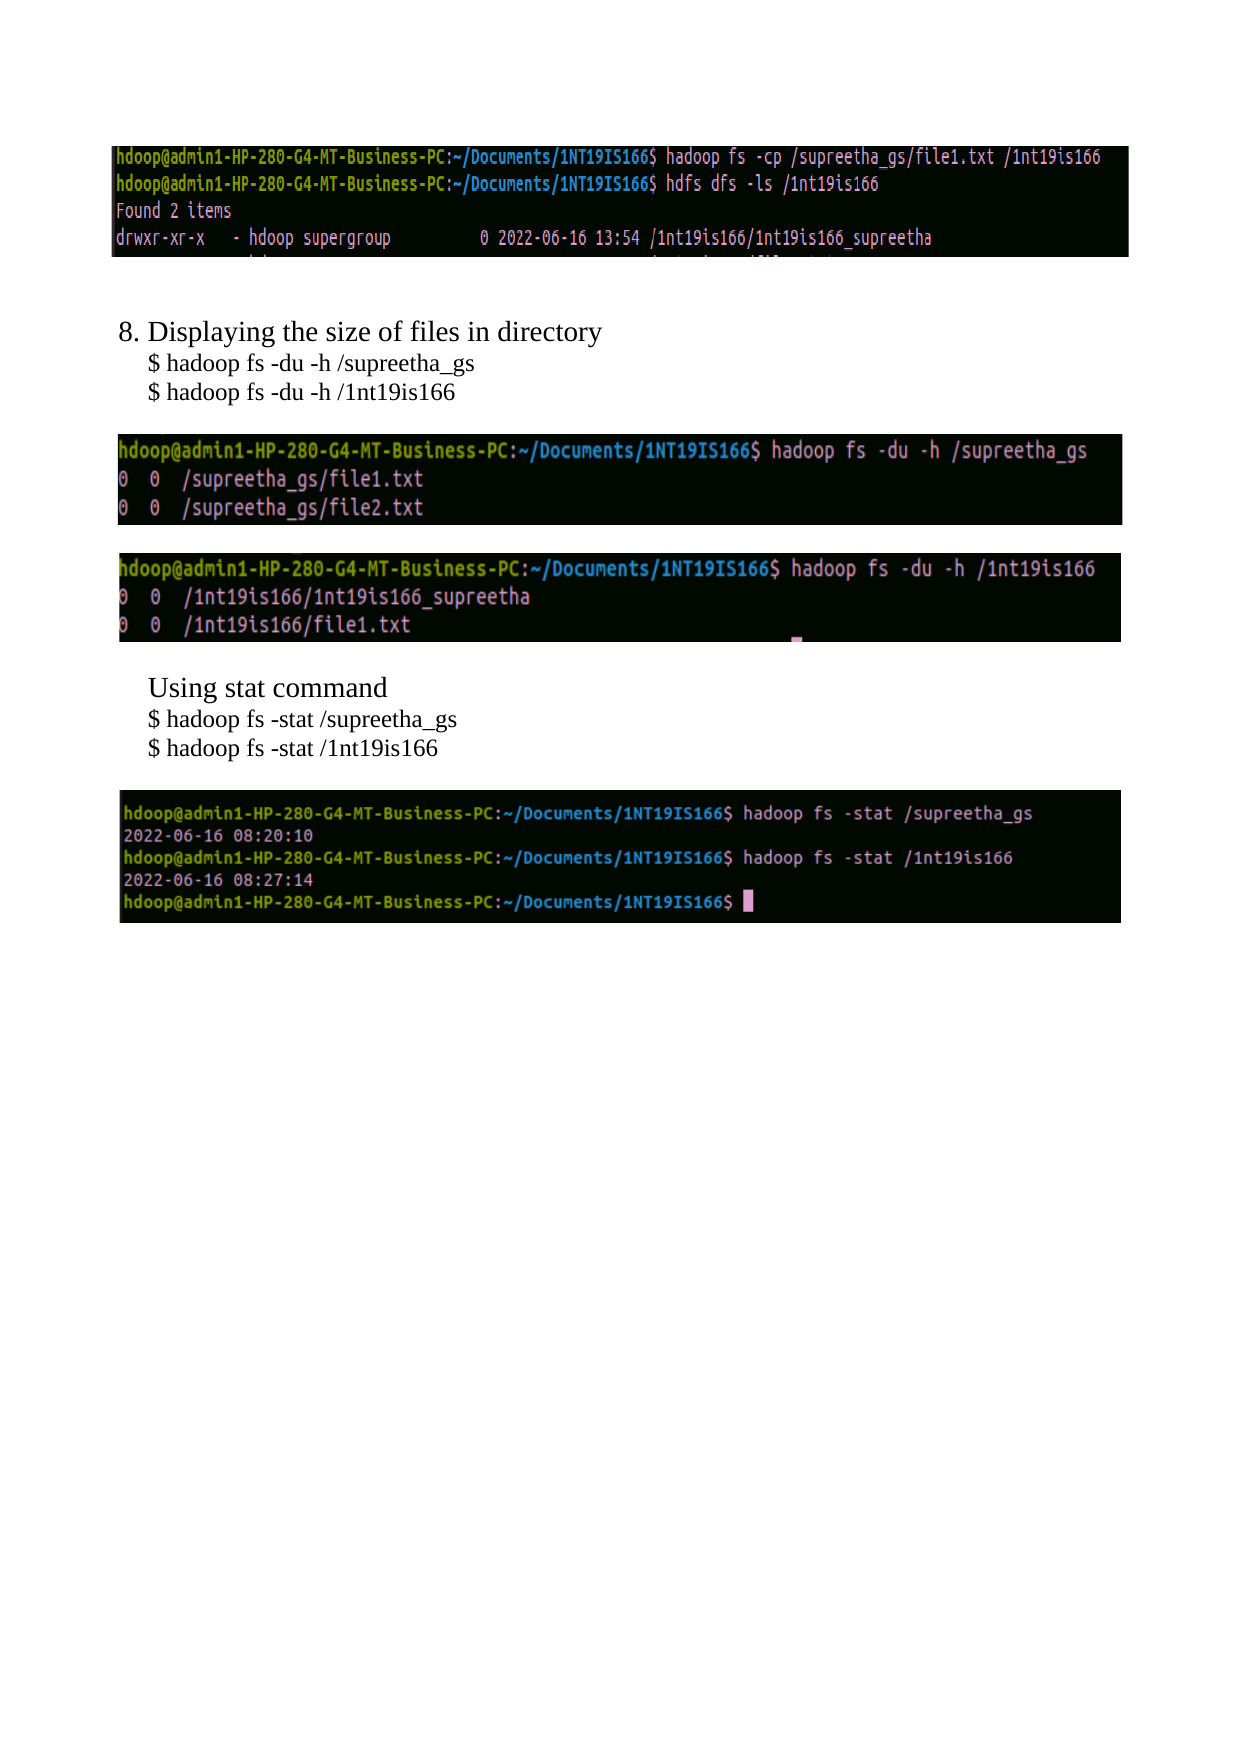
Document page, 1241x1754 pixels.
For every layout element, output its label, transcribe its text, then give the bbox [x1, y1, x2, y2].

picture [119, 790, 1121, 923]
list $ hadoop fs -du -h /1nt19is166 [148, 377, 1122, 405]
picture [117, 434, 1123, 525]
list 8. Displaying the size of files in directory [118, 314, 1122, 348]
list Using stat command [148, 671, 1122, 704]
list $ hadoop fs -stat /supreetha_gs [148, 704, 1122, 733]
picture [119, 553, 1121, 642]
picture [111, 146, 1129, 257]
list $ hadoop fs -du -h /supreetha_gs [148, 348, 1122, 377]
list $ hadoop fs -stat /1nt19is166 [148, 733, 1122, 762]
